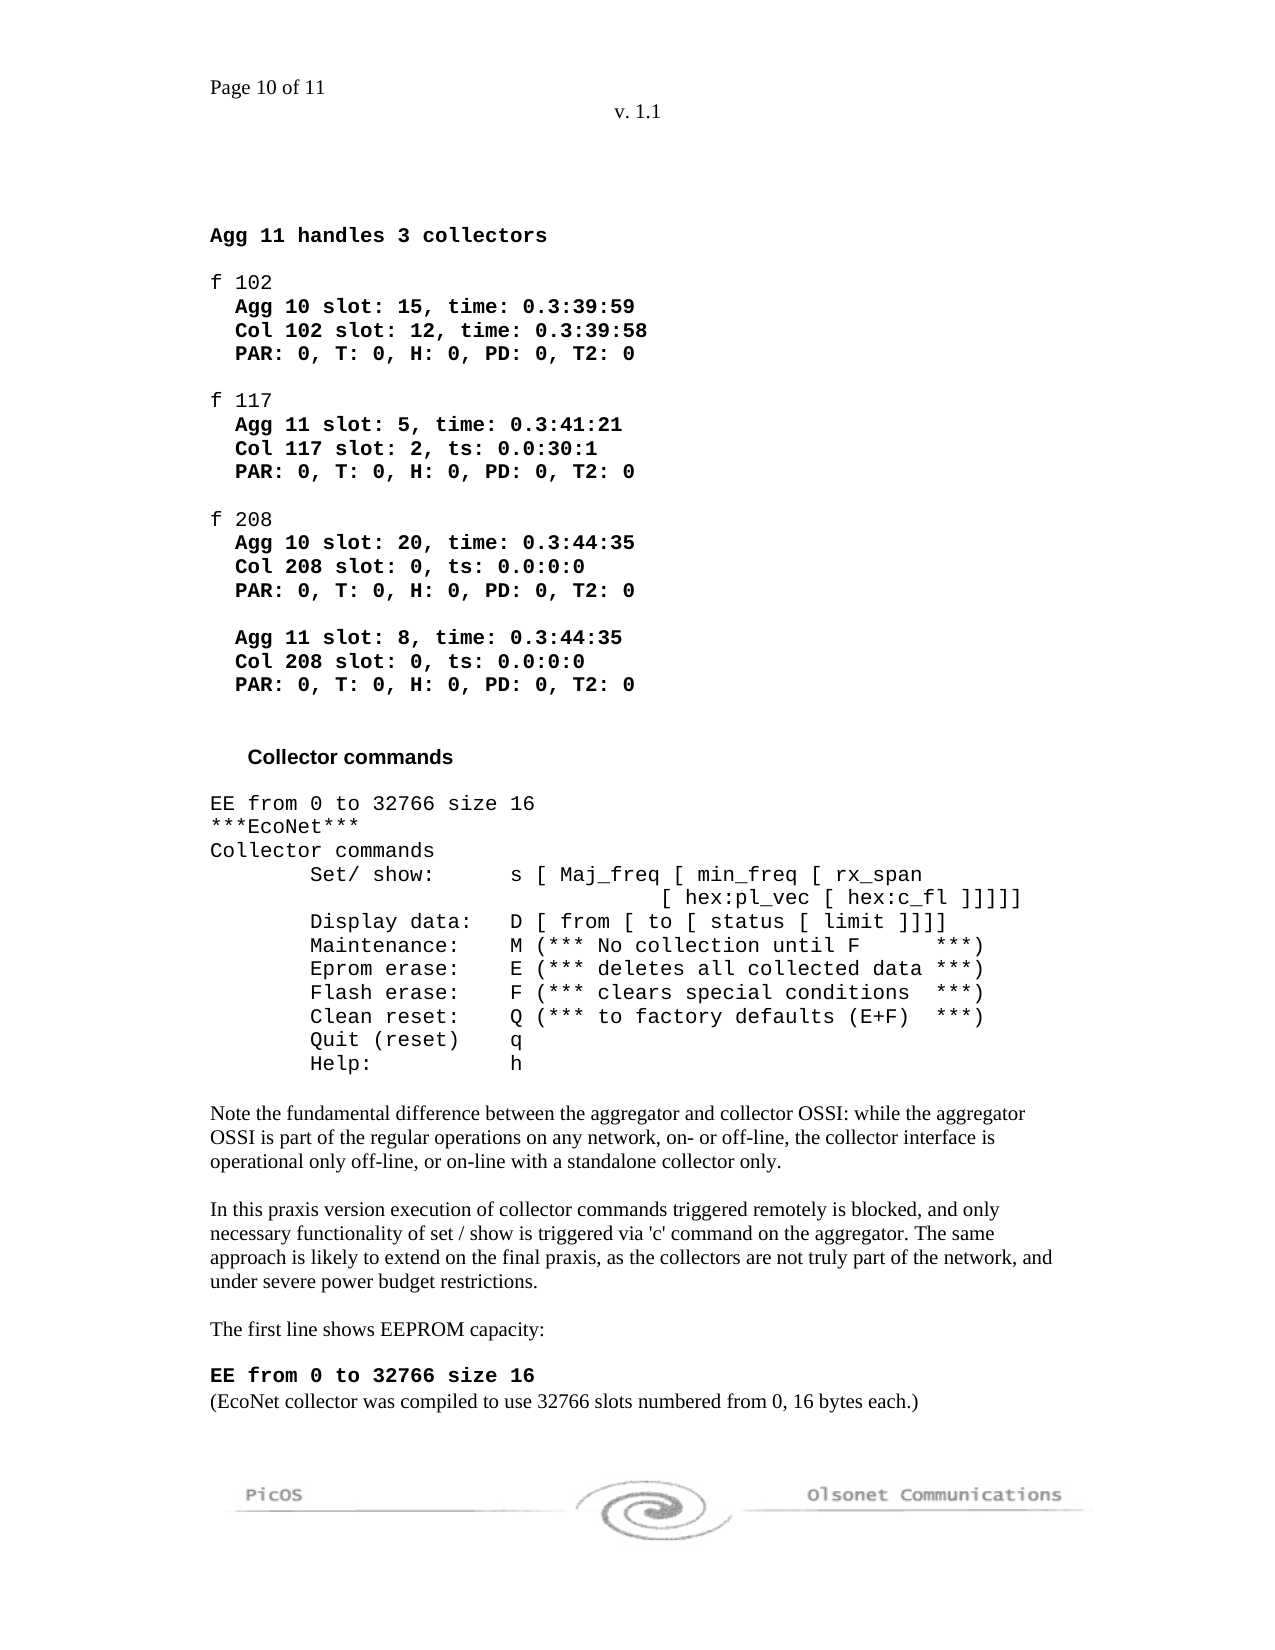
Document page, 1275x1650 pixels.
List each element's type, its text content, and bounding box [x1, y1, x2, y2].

text f 102 [210, 272, 1065, 296]
text EE from 0 to 32766 size 16 [210, 793, 1065, 816]
text Note the fundamental difference between the aggregator and collector OSSI: while the aggregator OSSI is part of the regular operations on any network, on- or off-line, the collector interface is operational only off-line, or on-line with a standalone collector only. [210, 1101, 1065, 1173]
text Help: h [210, 1053, 1065, 1077]
text PAR: 0, T: 0, H: 0, PD: 0, T2: 0 [210, 674, 1065, 698]
text Flash erase: F (*** clears special conditions ***) [210, 982, 1065, 1006]
text PAR: 0, T: 0, H: 0, PD: 0, T2: 0 [210, 343, 1065, 367]
picture [226, 1464, 1094, 1566]
subtitle Collector commands [247, 745, 1065, 769]
text The first line shows EEPROM capacity: [210, 1317, 1065, 1341]
text Collector commands [210, 840, 1065, 864]
text Col 102 slot: 12, time: 0.3:39:58 [210, 319, 1065, 343]
text Set/ show: s [ Maj_freq [ min_freq [ rx_span [ hex:pl_vec [ hex:c_fl ]]]]] [210, 864, 1065, 911]
text Col 208 slot: 0, ts: 0.0:0:0 [210, 651, 1065, 674]
text Quit (reset) q [210, 1029, 1065, 1053]
text Agg 11 handles 3 collectors [210, 225, 1065, 249]
text Display data: D [ from [ to [ status [ limit ]]]] [210, 911, 1065, 935]
text Agg 11 slot: 5, time: 0.3:41:21 [210, 414, 1065, 438]
text PAR: 0, T: 0, H: 0, PD: 0, T2: 0 [210, 580, 1065, 603]
text EE from 0 to 32766 size 16 [210, 1365, 1065, 1389]
text Clean reset: Q (*** to factory defaults (E+F) ***) [210, 1006, 1065, 1029]
text Maintenance: M (*** No collection until F ***) [210, 935, 1065, 958]
text Agg 10 slot: 15, time: 0.3:39:59 [210, 296, 1065, 319]
text Agg 11 slot: 8, time: 0.3:44:35 [210, 627, 1065, 651]
text ***EcoNet*** [210, 816, 1065, 840]
text Agg 10 slot: 20, time: 0.3:44:35 [210, 532, 1065, 556]
text In this praxis version execution of collector commands triggered remotely is blocked, and only necessary functionality of set / show is triggered via 'c' command on the aggregator. The same approach is likely to extend on the final praxis, as the collectors are not truly part of the network, and under severe power budget restrictions. [210, 1197, 1065, 1293]
text Col 208 slot: 0, ts: 0.0:0:0 [210, 556, 1065, 580]
text PAR: 0, T: 0, H: 0, PD: 0, T2: 0 [210, 461, 1065, 485]
text f 117 [210, 391, 1065, 414]
text Col 117 slot: 2, ts: 0.0:30:1 [210, 438, 1065, 461]
text Eprom erase: E (*** deletes all collected data ***) [210, 958, 1065, 982]
text (EcoNet collector was compiled to use 32766 slots numbered from 0, 16 bytes each.) [210, 1389, 1065, 1413]
text f 208 [210, 509, 1065, 532]
